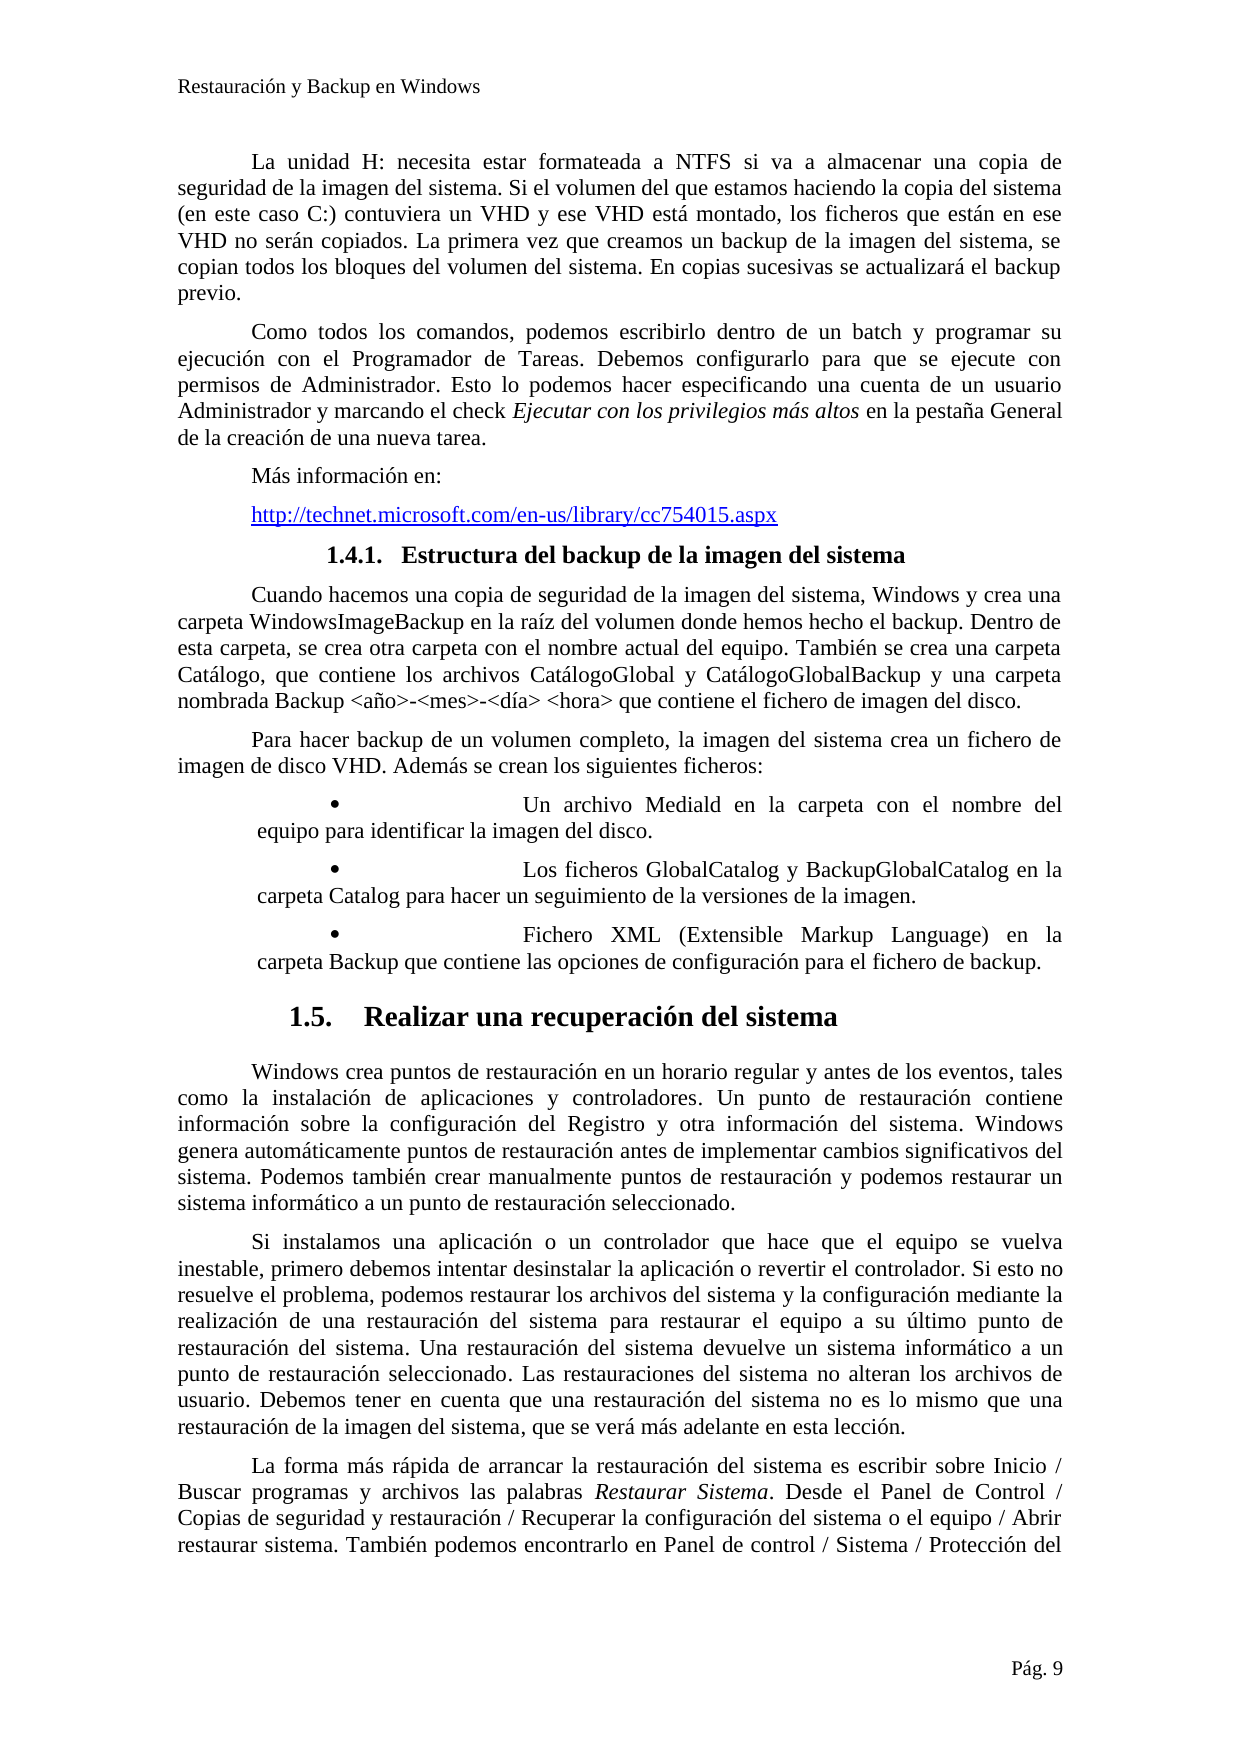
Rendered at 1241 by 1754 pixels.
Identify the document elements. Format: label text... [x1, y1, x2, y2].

text Para hacer backup de un volumen completo, la imagen del sistema crea un fichero de imagen de disco VHD. Además se crean los siguientes ficheros: [177, 726, 1063, 778]
list Estructura del backup de la imagen del sistema [326, 540, 1063, 569]
list Fichero XML (Extensible Markup Language) en la carpeta Backup que contiene las opciones de configuración para el fichero de backup. [257, 921, 1063, 974]
text http://technet.microsoft.com/en-us/library/cc754015.aspx [177, 501, 1063, 528]
text La forma más rápida de arrancar la restauración del sistema es escribir sobre Inicio / Buscar programas y archivos las palabras Restaurar Sistema. Desde el Panel de Control / Copias de seguridad y restauración / Recuperar la configuración del sistema o el equipo / Abrir restaurar sistema. También podemos encontrarlo en Panel de control / Sistema / Protección del [177, 1452, 1063, 1557]
text Windows crea puntos de restauración en un horario regular y antes de los eventos, tales como la instalación de aplicaciones y controladores. Un punto de restauración contiene información sobre la configuración del Registro y otra información del sistema. Windows genera automáticamente puntos de restauración antes de implementar cambios significativos del sistema. Podemos también crear manualmente puntos de restauración y podemos restaurar un sistema informático a un punto de restauración seleccionado. [177, 1058, 1063, 1216]
list Realizar una recuperación del sistema [288, 999, 1063, 1033]
text Si instalamos una aplicación o un controlador que hace que el equipo se vuelva inestable, primero debemos intentar desinstalar la aplicación o revertir el controlador. Si esto no resuelve el problema, podemos restaurar los archivos del sistema y la configuración mediante la realización de una restauración del sistema para restaurar el equipo a su último punto de restauración del sistema. Una restauración del sistema devuelve un sistema informático a un punto de restauración seleccionado. Las restauraciones del sistema no alteran los archivos de usuario. Debemos tener en cuenta que una restauración del sistema no es lo mismo que una restauración de la imagen del sistema, que se verá más adelante en esta lección. [177, 1228, 1063, 1439]
text Cuando hacemos una copia de seguridad de la imagen del sistema, Windows y crea una carpeta WindowsImageBackup en la raíz del volumen donde hemos hecho el backup. Dentro de esta carpeta, se crea otra carpeta con el nombre actual del equipo. También se crea una carpeta Catálogo, que contiene los archivos CatálogoGlobal y CatálogoGlobalBackup y una carpeta nombrada Backup <año>-<mes>-<día> <hora> que contiene el fichero de imagen del disco. [177, 582, 1063, 713]
text Como todos los comandos, podemos escribirlo dentro de un batch y programar su ejecución con el Programador de Tareas. Debemos configurarlo para que se ejecute con permisos de Administrador. Esto lo podemos hacer especificando una cuenta de un usuario Administrador y marcando el check Ejecutar con los privilegios más altos en la pestaña General de la creación de una nueva tarea. [177, 318, 1063, 450]
text Más información en: [177, 463, 1063, 489]
list Un archivo Mediald en la carpeta con el nombre del equipo para identificar la imagen del disco. [257, 791, 1063, 844]
list Los ficheros GlobalCatalog y BackupGlobalCatalog en la carpeta Catalog para hacer un seguimiento de la versiones de la imagen. [257, 856, 1063, 909]
text La unidad H: necesita estar formateada a NTFS si va a almacenar una copia de seguridad de la imagen del sistema. Si el volumen del que estamos haciendo la copia del sistema (en este caso C:) contuviera un VHD y ese VHD está montado, los ficheros que están en ese VHD no serán copiados. La primera vez que creamos un backup de la imagen del sistema, se copian todos los bloques del volumen del sistema. En copias sucesivas se actualizará el backup previo. [177, 148, 1063, 306]
